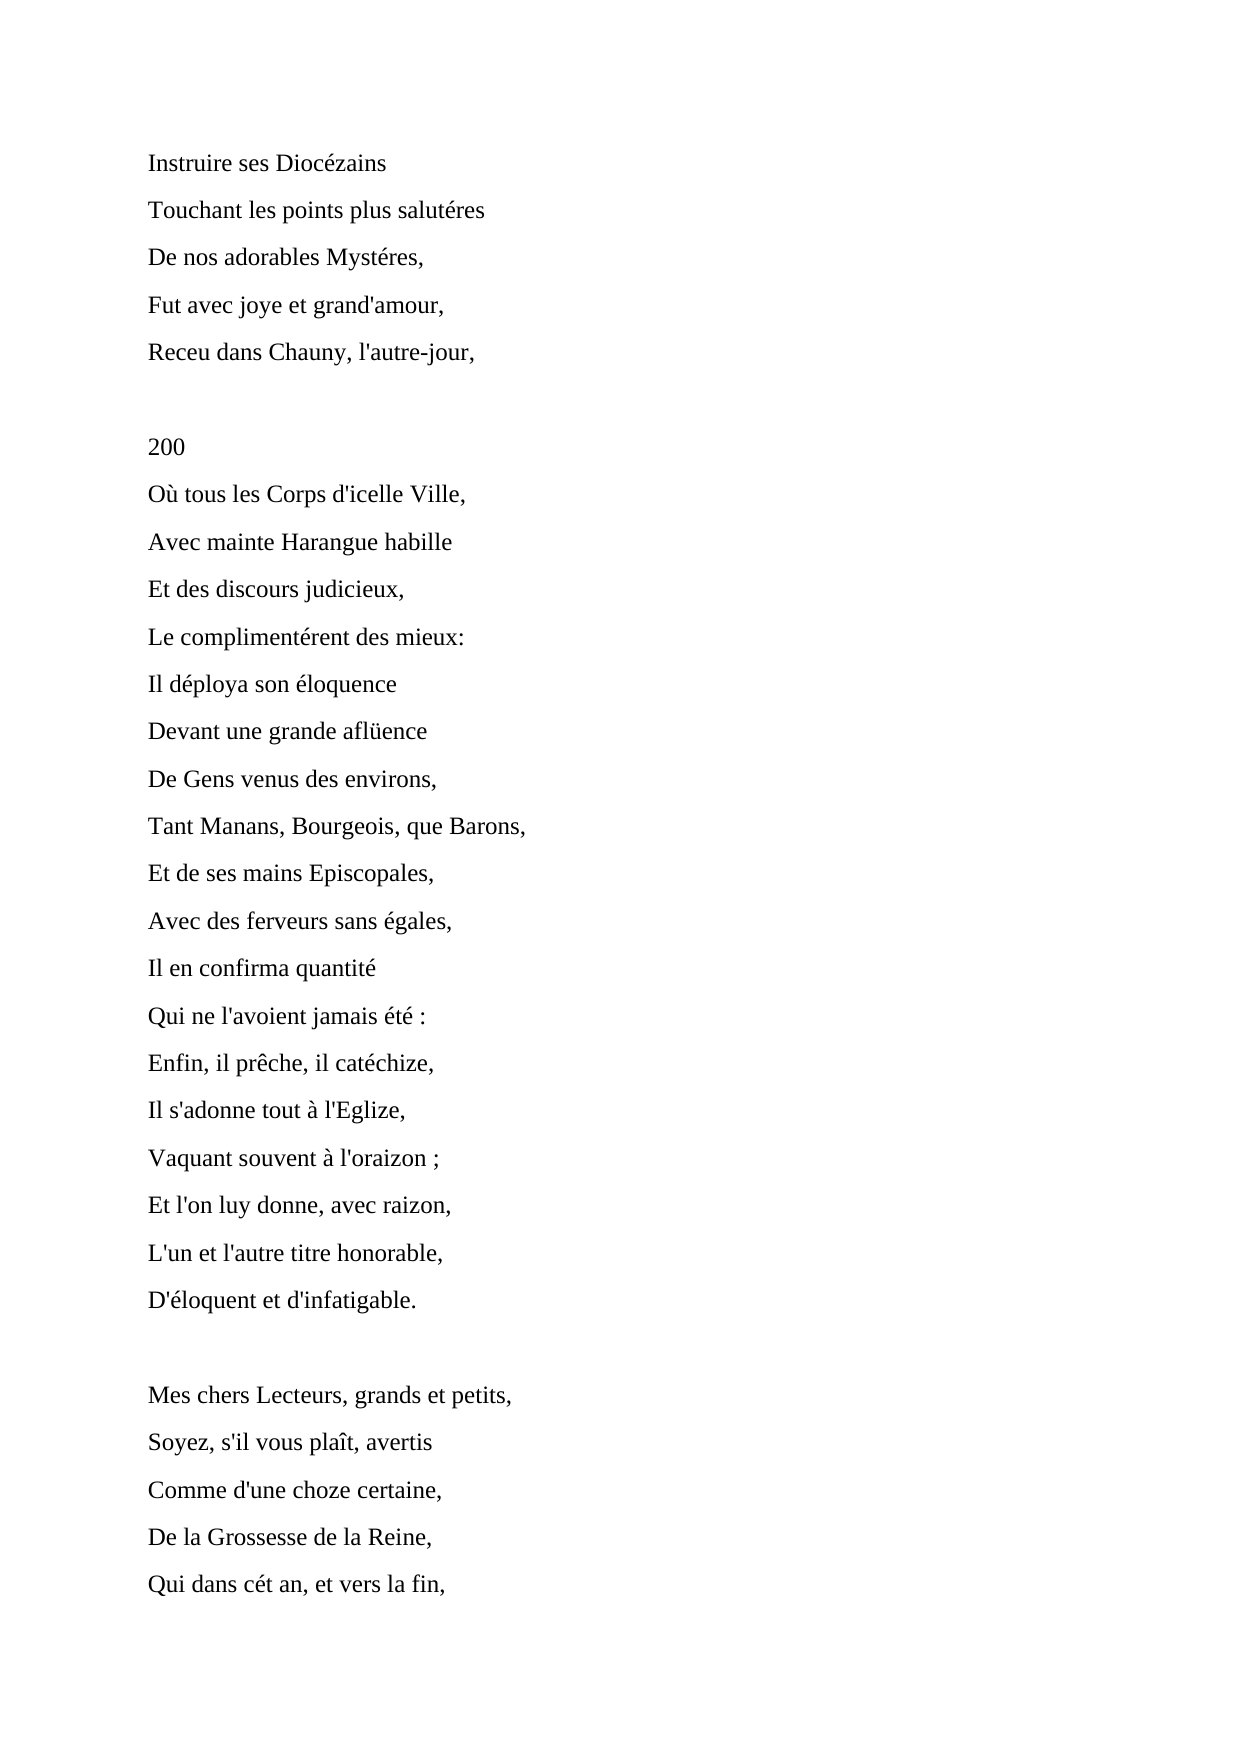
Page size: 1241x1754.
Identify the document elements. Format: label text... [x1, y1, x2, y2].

text Avec mainte Harangue habille [148, 527, 1093, 556]
text Soyez, s'il vous plaît, avertis [148, 1427, 1093, 1456]
text Il s'adonne tout à l'Eglize, [148, 1096, 1093, 1124]
text Où tous les Corps d'icelle Ville, [148, 479, 1093, 508]
text Et l'on luy donne, avec raizon, [148, 1190, 1093, 1219]
text Mes chers Lecteurs, grands et petits, [148, 1380, 1093, 1409]
text Touchant les points plus salutéres [148, 195, 1093, 224]
text Vaquant souvent à l'oraizon ; [148, 1143, 1093, 1172]
text Fut avec joye et grand'amour, [148, 290, 1093, 318]
text Il déploya son éloquence [148, 669, 1093, 698]
text Receu dans Chauny, l'autre-jour, [148, 337, 1093, 366]
text Qui dans cét an, et vers la fin, [148, 1569, 1093, 1598]
text Avec des ferveurs sans égales, [148, 906, 1093, 935]
text Devant une grande aflüence [148, 716, 1093, 745]
text Qui ne l'avoient jamais été : [148, 1001, 1093, 1029]
text Instruire ses Diocézains [148, 148, 1093, 176]
text Tant Manans, Bourgeois, que Barons, [148, 811, 1093, 840]
text D'éloquent et d'infatigable. [148, 1285, 1093, 1314]
text Le complimentérent des mieux: [148, 622, 1093, 650]
text De la Grossesse de la Reine, [148, 1522, 1093, 1551]
text Enfin, il prêche, il catéchize, [148, 1048, 1093, 1077]
text De nos adorables Mystéres, [148, 242, 1093, 271]
text Il en confirma quantité [148, 953, 1093, 982]
text Et de ses mains Episcopales, [148, 858, 1093, 887]
text Comme d'une choze certaine, [148, 1475, 1093, 1503]
text L'un et l'autre titre honorable, [148, 1238, 1093, 1266]
text De Gens venus des environs, [148, 764, 1093, 792]
text Et des discours judicieux, [148, 574, 1093, 603]
text 200 [148, 432, 1093, 461]
